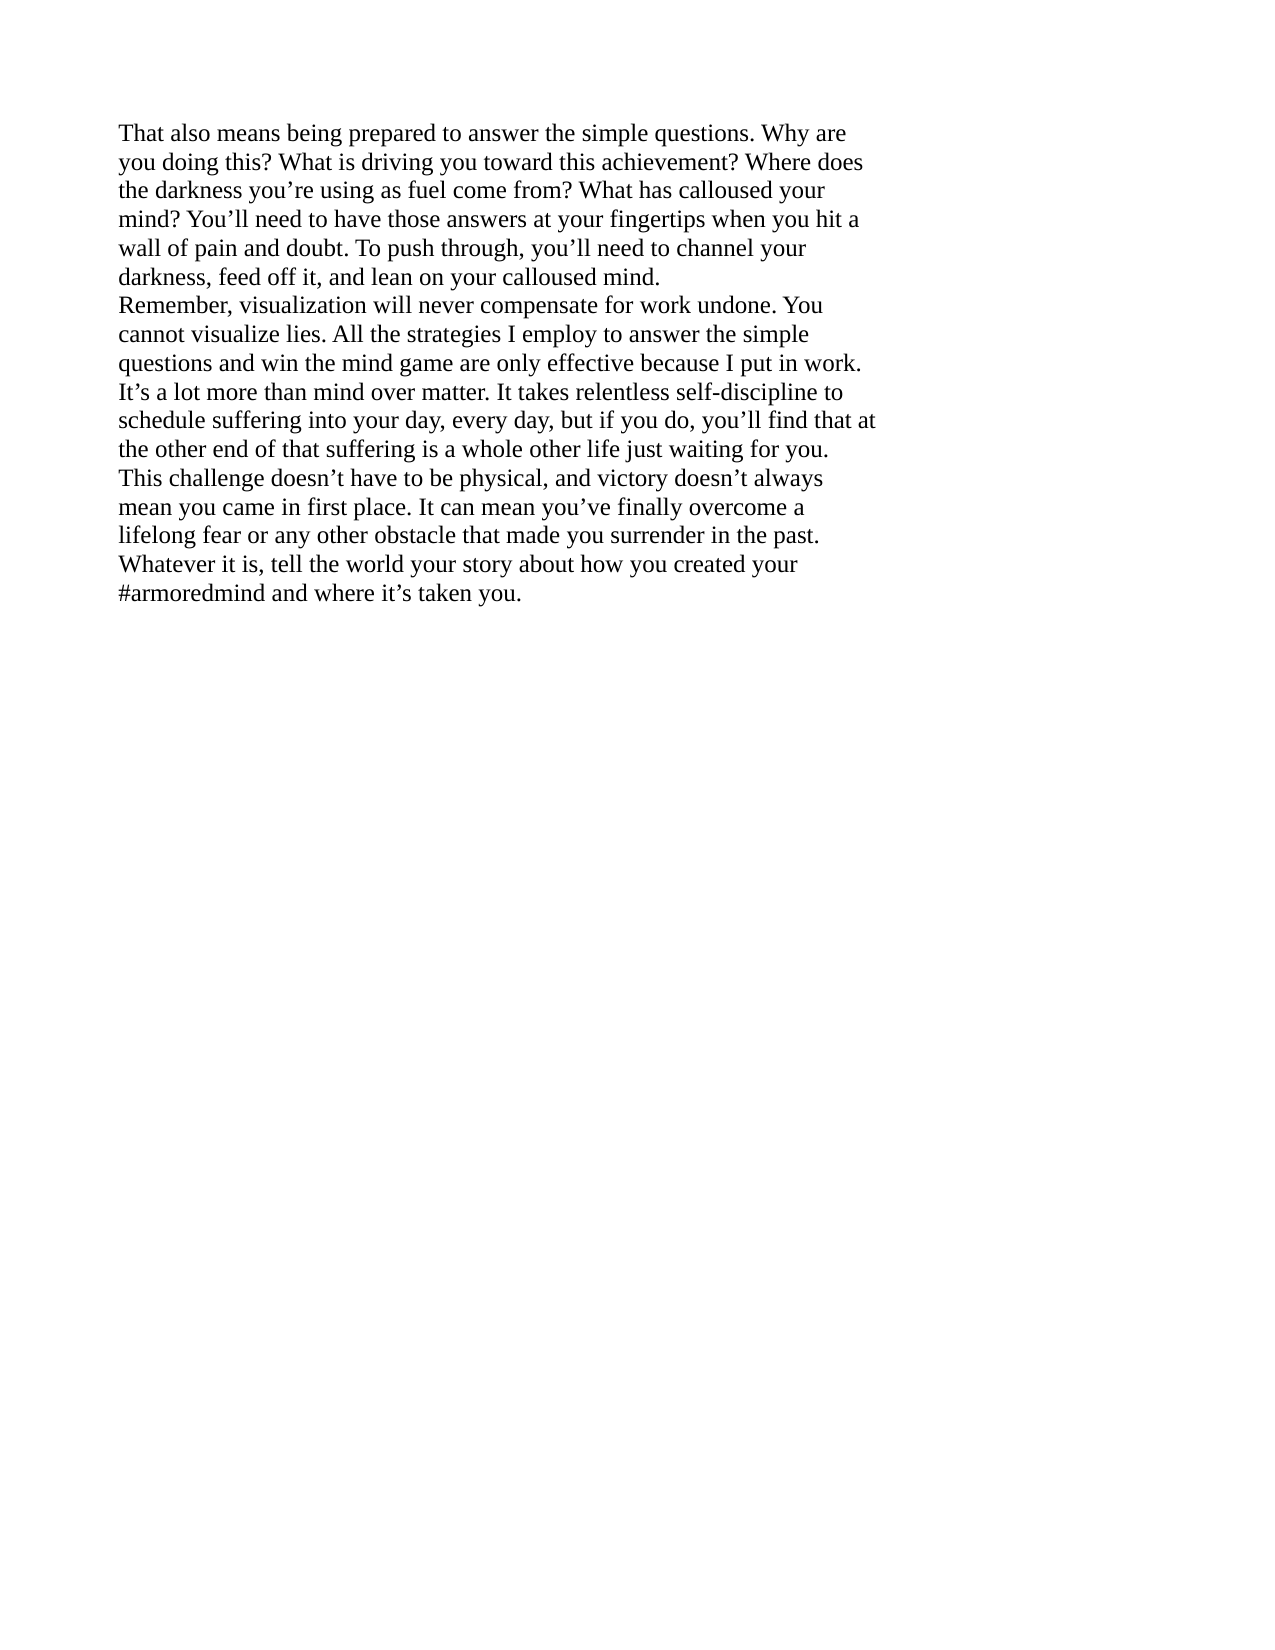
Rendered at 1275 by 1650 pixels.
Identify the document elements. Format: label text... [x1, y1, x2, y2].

text Remember, visualization will never compensate for work undone. You [118, 291, 1157, 319]
text This challenge doesn’t have to be physical, and victory doesn’t always [118, 463, 1157, 492]
text That also means being prepared to answer the simple questions. Why are [118, 118, 1157, 147]
text the other end of that suffering is a whole other life just waiting for you. [118, 434, 1157, 463]
text questions and win the mind game are only effective because I put in work. [118, 348, 1157, 377]
text mean you came in first place. It can mean you’ve finally overcome a [118, 492, 1157, 521]
text you doing this? What is driving you toward this achievement? Where does [118, 147, 1157, 176]
text #armoredmind and where it’s taken you. [118, 578, 1157, 607]
text mind? You’ll need to have those answers at your fingertips when you hit a [118, 204, 1157, 233]
text cannot visualize lies. All the strategies I employ to answer the simple [118, 319, 1157, 348]
text lifelong fear or any other obstacle that made you surrender in the past. [118, 521, 1157, 549]
text the darkness you’re using as fuel come from? What has calloused your [118, 176, 1157, 204]
text schedule suffering into your day, every day, but if you do, you’ll find that at [118, 406, 1157, 434]
text It’s a lot more than mind over matter. It takes relentless self-discipline to [118, 377, 1157, 406]
text darkness, feed off it, and lean on your calloused mind. [118, 262, 1157, 291]
text wall of pain and doubt. To push through, you’ll need to channel your [118, 233, 1157, 262]
text Whatever it is, tell the world your story about how you created your [118, 549, 1157, 578]
